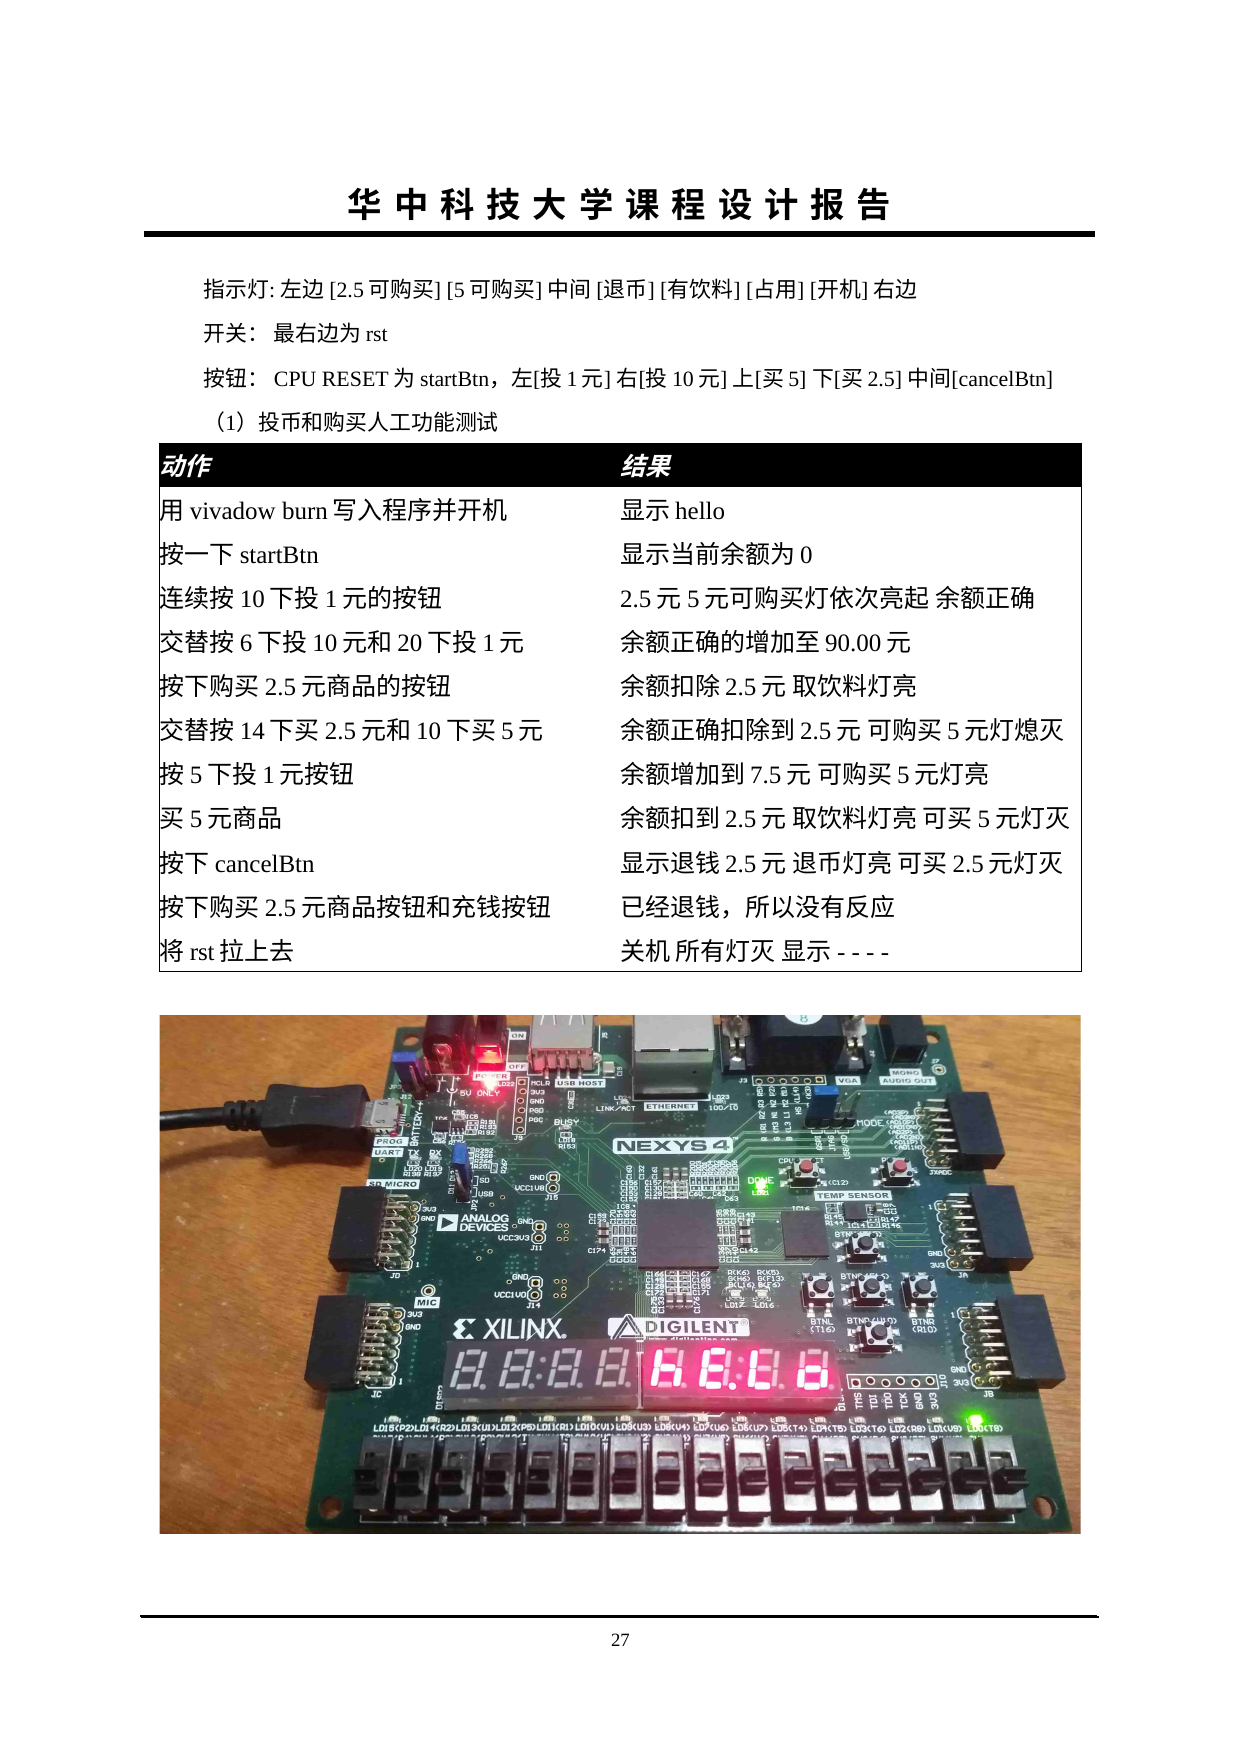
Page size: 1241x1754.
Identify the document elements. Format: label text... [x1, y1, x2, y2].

table_cell 交替按14下买2.5元和10下买5元 [160, 707, 620, 751]
table_cell 余额正确的增加至90.00元 [620, 619, 1081, 663]
table_header 结果 [620, 444, 1081, 487]
table_header 动作 [160, 444, 620, 487]
picture [159, 1015, 1081, 1534]
table_cell 用vivadow burn写入程序并开机 [160, 487, 620, 531]
table_cell 按一下startBtn [160, 531, 620, 575]
table_cell 余额正确扣除到2.5元 可购买5元灯熄灭 [620, 707, 1081, 751]
table_cell 按下购买2.5元商品的按钮 [160, 663, 620, 707]
table_cell 按5下投1元按钮 [160, 751, 620, 795]
table_cell 买5元商品 [160, 795, 620, 839]
table_cell 余额增加到7.5元 可购买5元灯亮 [620, 751, 1081, 795]
table_cell 显示退钱2.5元 退币灯亮 可买2.5元灯灭 [620, 839, 1081, 883]
table_cell 余额扣除2.5元 取饮料灯亮 [620, 663, 1081, 707]
text （1）投币和购买人工功能测试 [159, 398, 1081, 442]
table_cell 连续按10下投1元的按钮 [160, 575, 620, 619]
table_cell 已经退钱，所以没有反应 [620, 883, 1081, 927]
text 按钮： CPU RESET为 startBtn，左[投1元] 右[投10元] 上[买5] 下[买2.5] 中间[cancelBtn] [159, 354, 1081, 398]
text 指示灯: 左边 [2.5可购买] [5可购买] 中间 [退币] [有饮料] [占用] [开机] 右边 [159, 266, 1081, 310]
table_cell 交替按6下投10元和20下投1元 [160, 619, 620, 663]
table_cell 显示hello [620, 487, 1081, 531]
table_cell 关机 所有灯灭 显示 - - - - [620, 927, 1081, 971]
table_cell 按下购买2.5元商品按钮和充钱按钮 [160, 883, 620, 927]
table_cell 按下cancelBtn [160, 839, 620, 883]
table_cell 余额扣到2.5元 取饮料灯亮 可买5元灯灭 [620, 795, 1081, 839]
table_cell 2.5元 5元可购买灯依次亮起 余额正确 [620, 575, 1081, 619]
table_cell 显示当前余额为0 [620, 531, 1081, 575]
text 开关： 最右边为rst [159, 310, 1081, 354]
table_cell 将rst拉上去 [160, 927, 620, 971]
